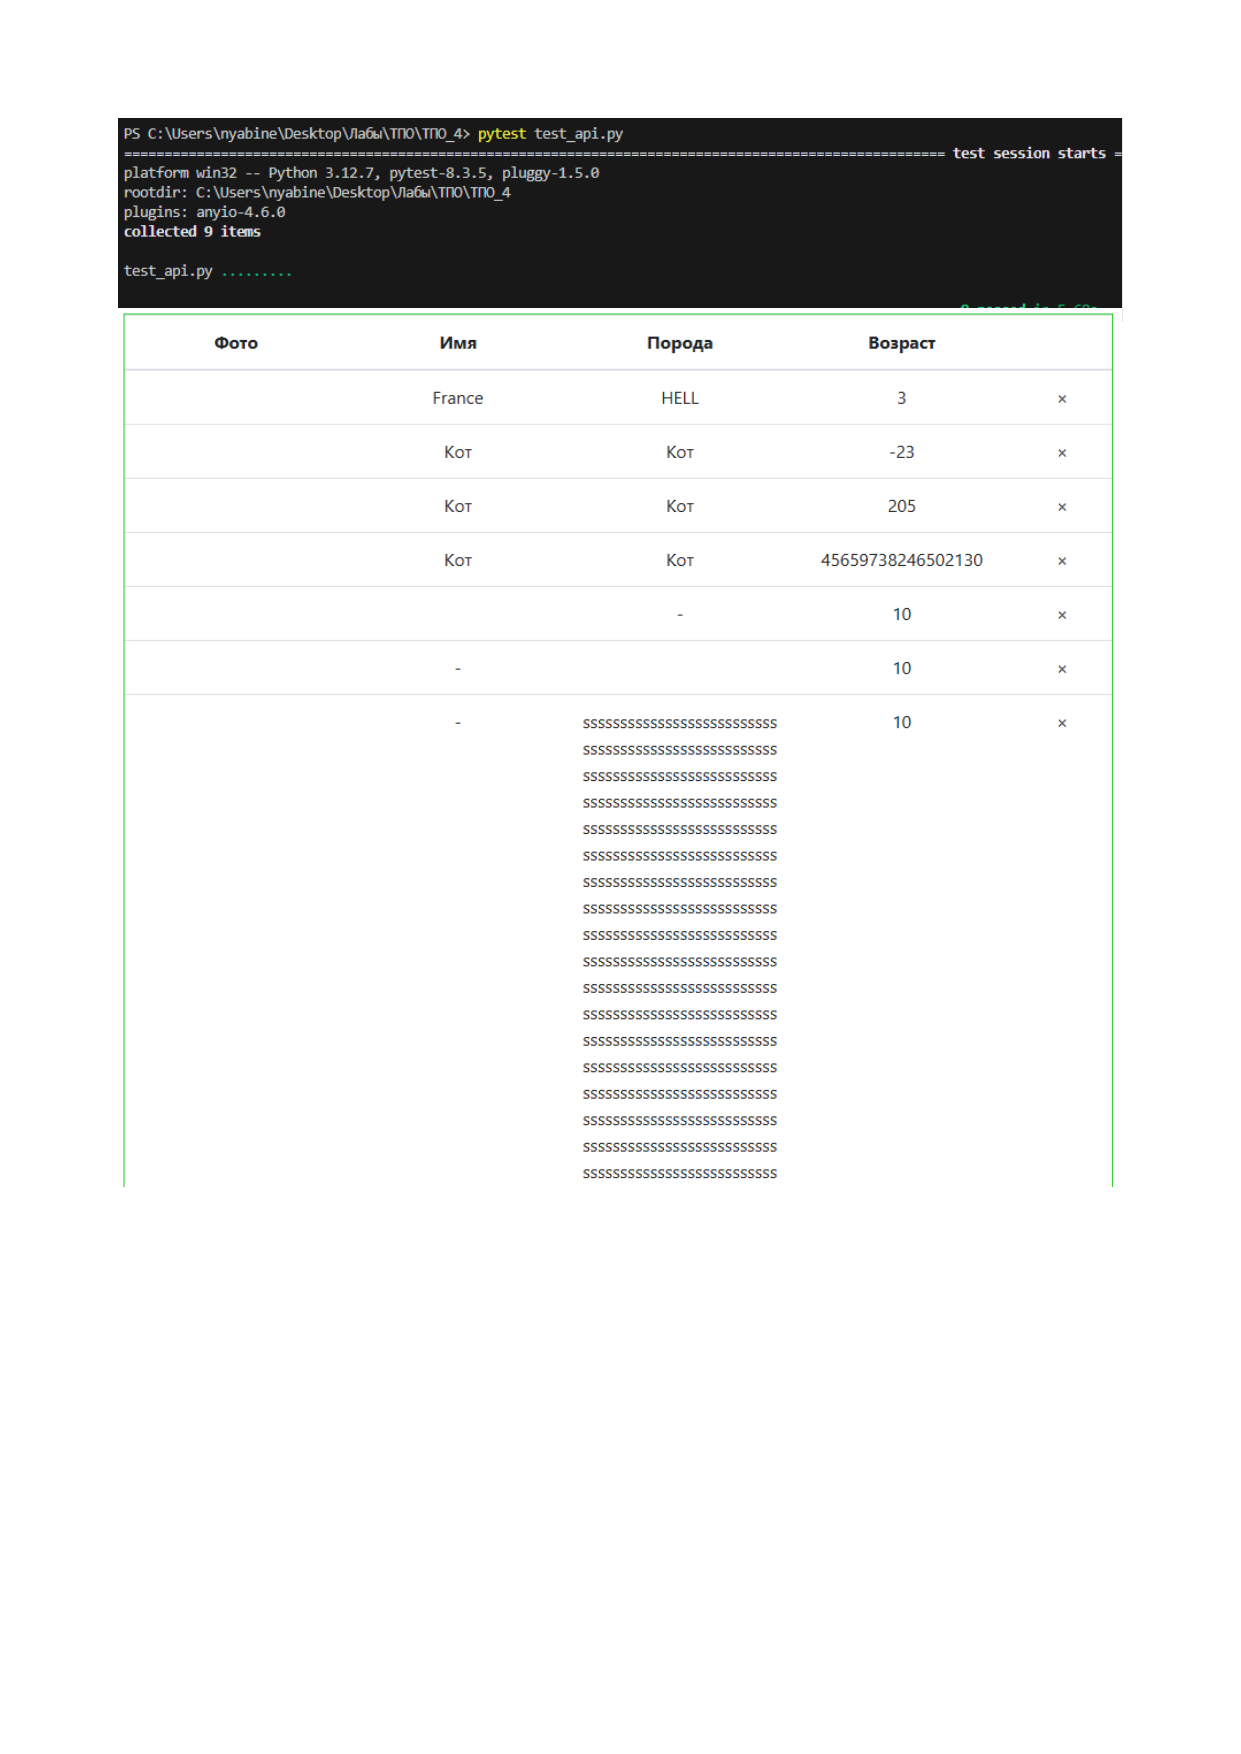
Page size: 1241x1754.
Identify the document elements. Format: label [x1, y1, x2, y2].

picture [118, 118, 1123, 1187]
